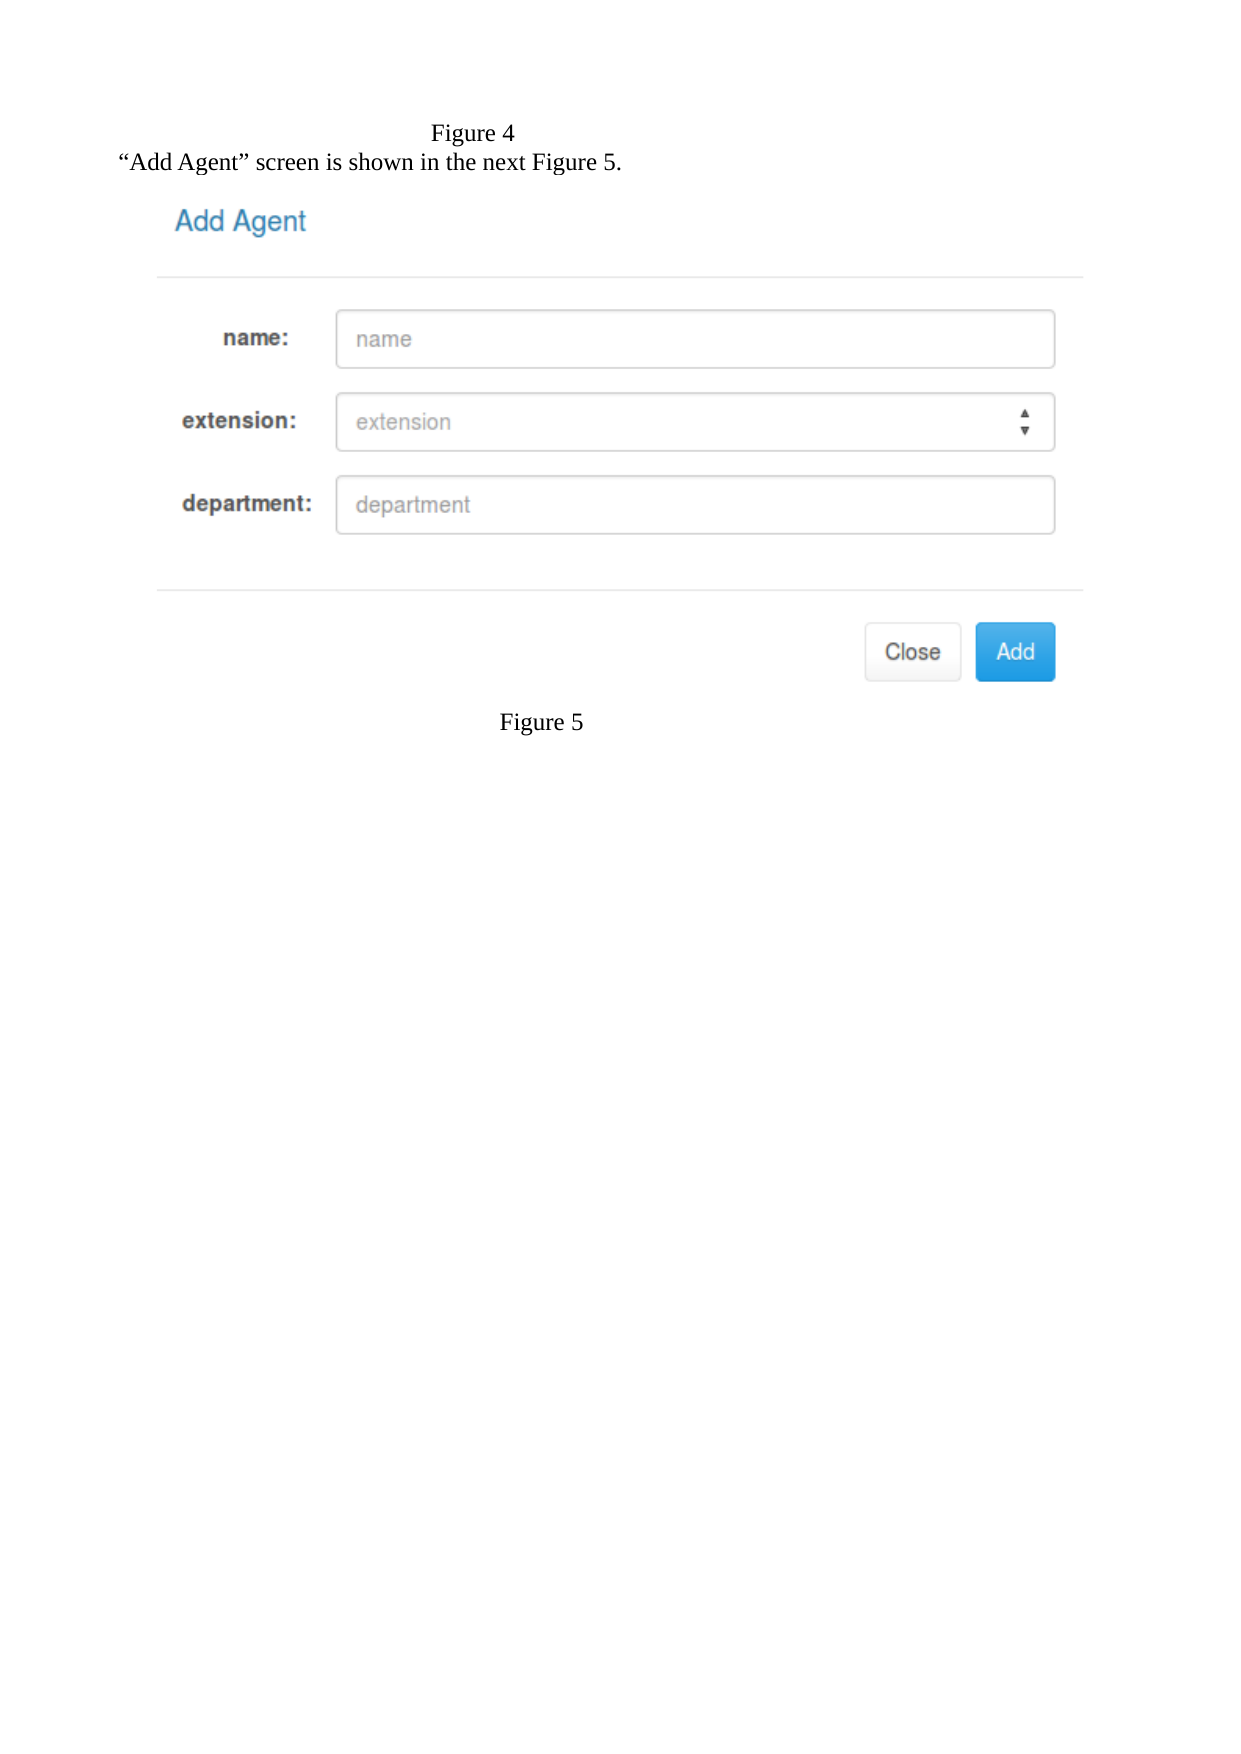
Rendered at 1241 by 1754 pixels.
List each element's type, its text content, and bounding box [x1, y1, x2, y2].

text Figure 5 [118, 176, 1122, 736]
text Figure 4 [118, 118, 1122, 147]
text “Add Agent” screen is shown in the next Figure 5. [118, 147, 1122, 176]
picture [156, 175, 1084, 707]
